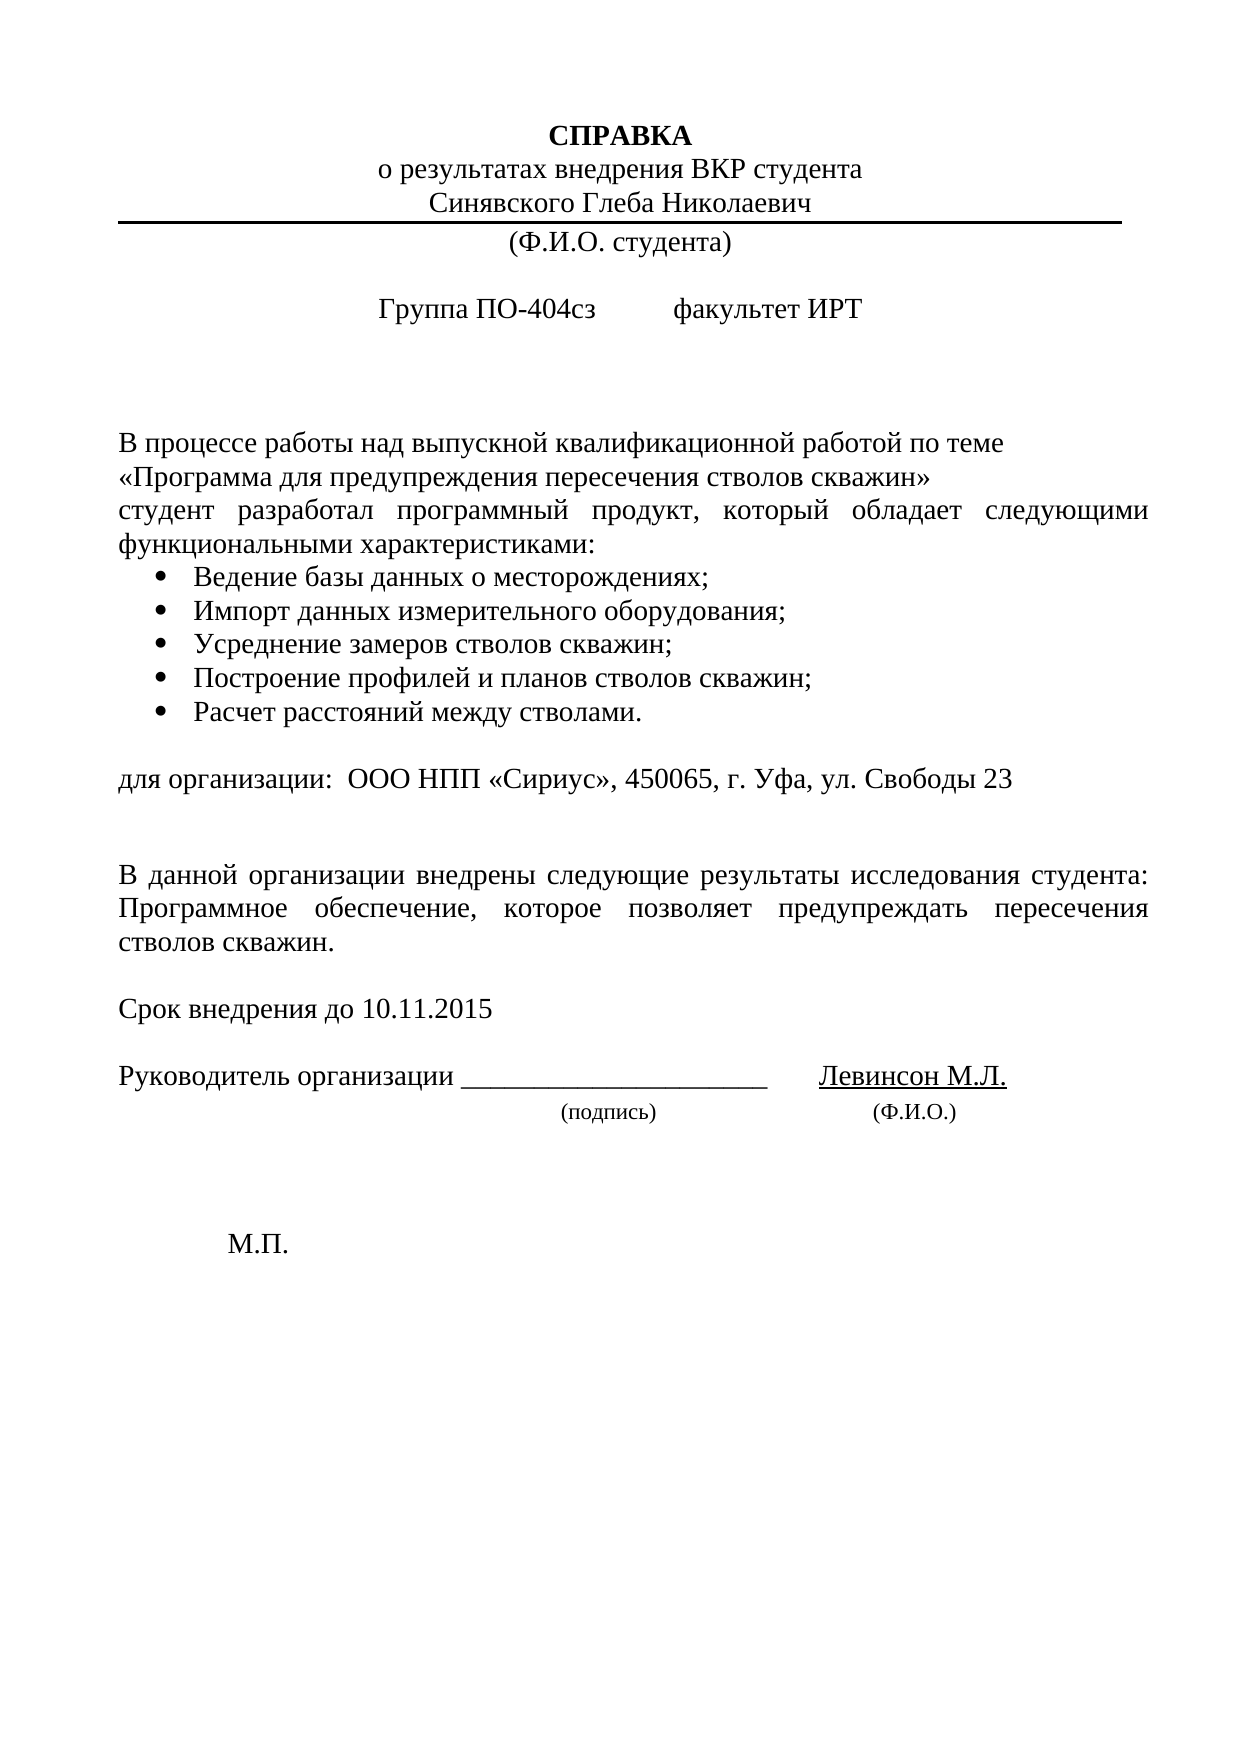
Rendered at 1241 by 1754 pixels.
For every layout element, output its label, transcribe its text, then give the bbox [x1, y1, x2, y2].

text В процессе работы над выпускной квалификационной работой по теме [118, 425, 1122, 459]
text студент разработал программный продукт, который обладает следующими функциональными характеристиками: [118, 492, 1149, 559]
text о результатах внедрения ВКР студента [118, 152, 1122, 185]
text Срок внедрения до 10.11.2015 [118, 991, 1149, 1025]
text В данной организации внедрены следующие результаты исследования студента: Программное обеспечение, которое позволяет предупреждать пересечения стволов скважин. [118, 857, 1149, 958]
list Расчет расстояний между стволами. [156, 694, 1149, 728]
text (Ф.И.О. студента) [118, 224, 1122, 257]
list Импорт данных измерительного оборудования; [156, 593, 1149, 627]
text для организации: ООО НПП «Сириус», 450065, г. Уфа, ул. Свободы 23 [118, 761, 1149, 795]
list Усреднение замеров стволов скважин; [156, 627, 1149, 660]
list Ведение базы данных о месторождениях; [156, 559, 1149, 593]
list Построение профилей и планов стволов скважин; [156, 660, 1149, 694]
text Синявского Глеба Николаевич [118, 185, 1122, 221]
text СПРАВКА [118, 118, 1122, 152]
text М.П. [118, 1226, 1149, 1259]
text «Программа для предупреждения пересечения стволов скважин» [118, 459, 1149, 492]
text Руководитель организации _____________________ Левинсон М.Л. (подпись) (Ф.И.О.) [118, 1058, 1149, 1125]
text Группа ПО-404сз факультет ИРТ [118, 291, 1122, 324]
